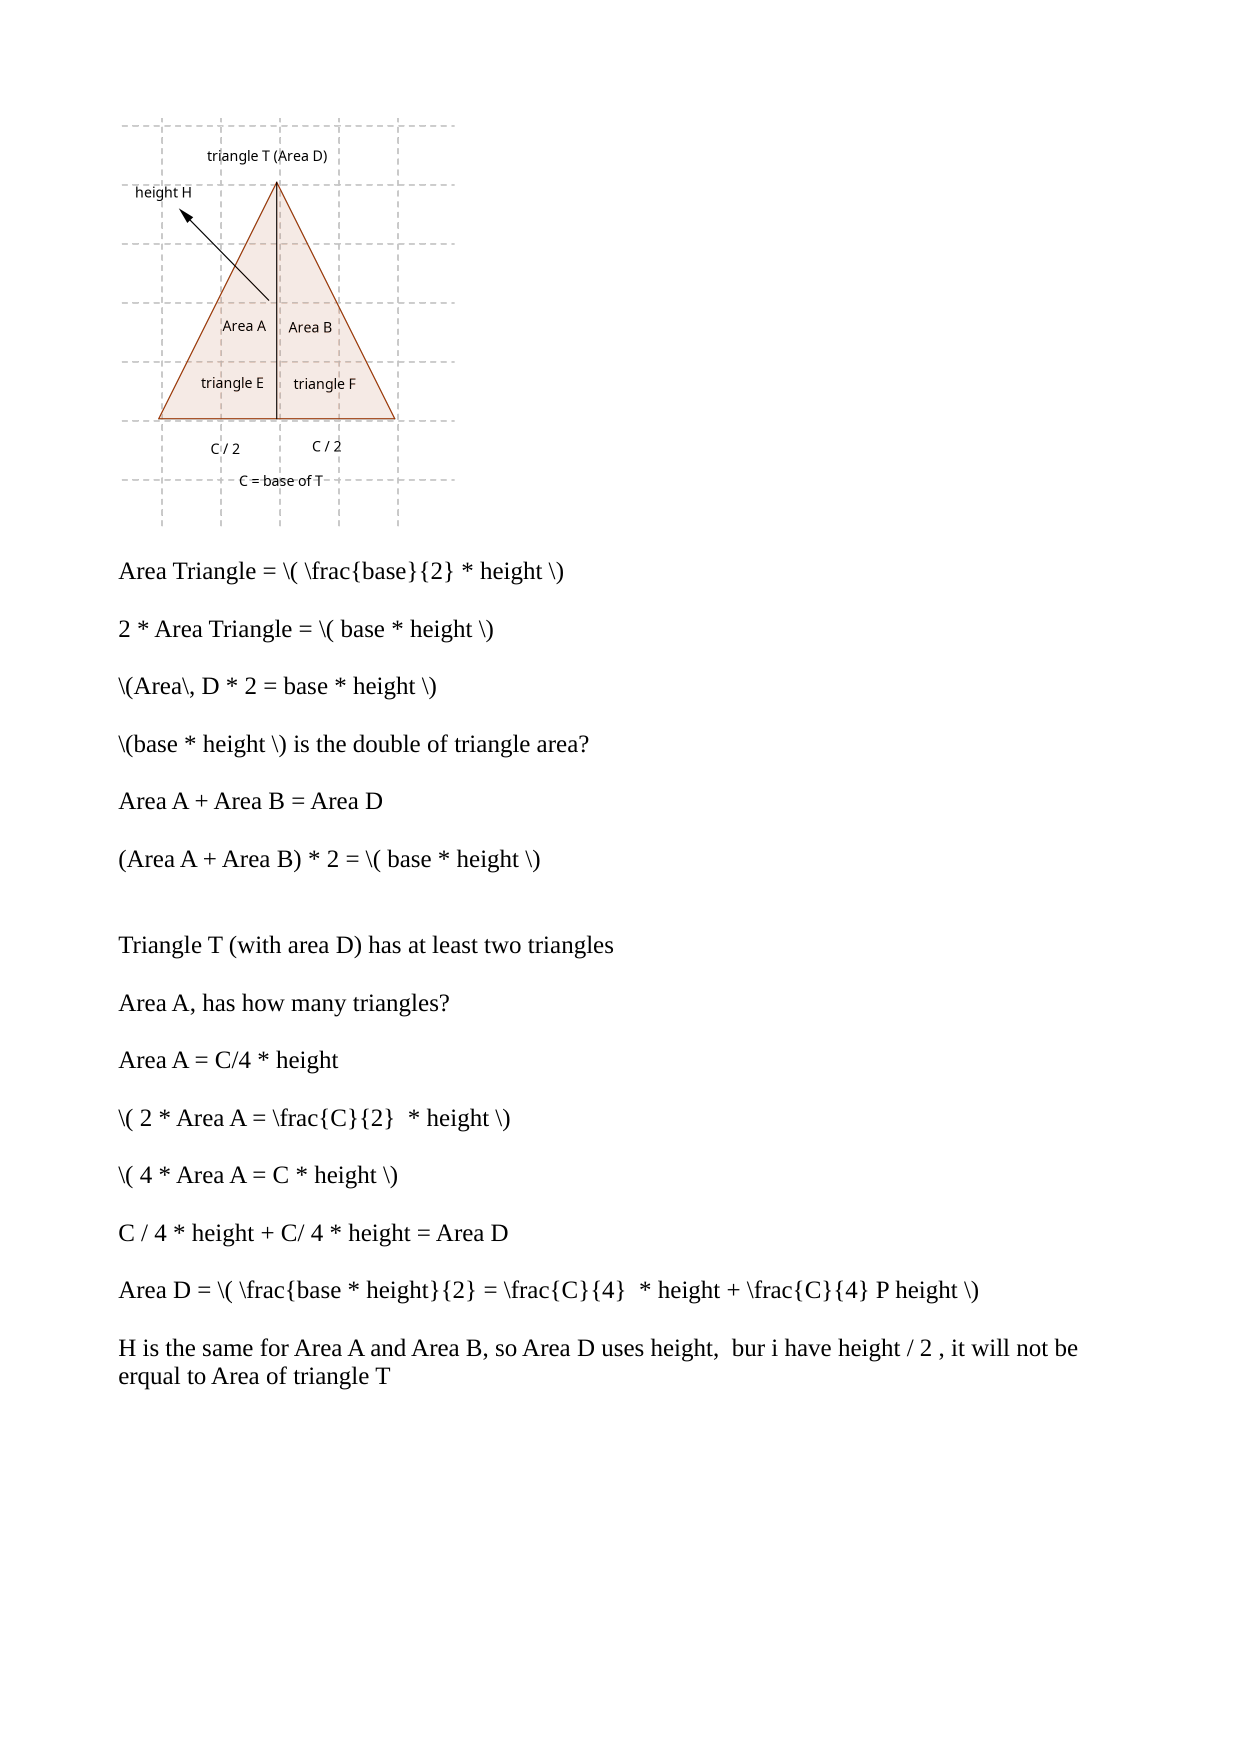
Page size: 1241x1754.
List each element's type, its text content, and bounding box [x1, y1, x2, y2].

text \(base * height \) is the double of triangle area? [118, 729, 1122, 758]
text Triangle T (with area D) has at least two triangles [118, 930, 1122, 959]
text \( 4 * Area A = C * height \) [118, 1160, 1122, 1189]
text \(Area\, D * 2 = base * height \) [118, 671, 1122, 700]
text C / 4 * height + C/ 4 * height = Area D [118, 1218, 1122, 1246]
picture [118, 118, 455, 528]
text \( 2 * Area A = \frac{C}{2} * height \) [118, 1103, 1122, 1131]
text Area D = \( \frac{base * height}{2} = \frac{C}{4} * height + \frac{C}{4} P height \) [118, 1275, 1122, 1304]
text H is the same for Area A and Area B, so Area D uses height, bur i have height / 2 , it will not be erqual to Area of triangle T [118, 1333, 1122, 1390]
text Area Triangle = \( \frac{base}{2} * height \) [118, 556, 1122, 585]
text 2 * Area Triangle = \( base * height \) [118, 614, 1122, 643]
text Area A + Area B = Area D [118, 786, 1122, 815]
text Area A, has how many triangles? [118, 988, 1122, 1016]
text (Area A + Area B) * 2 = \( base * height \) [118, 844, 1122, 873]
text Area A = C/4 * height [118, 1045, 1122, 1074]
